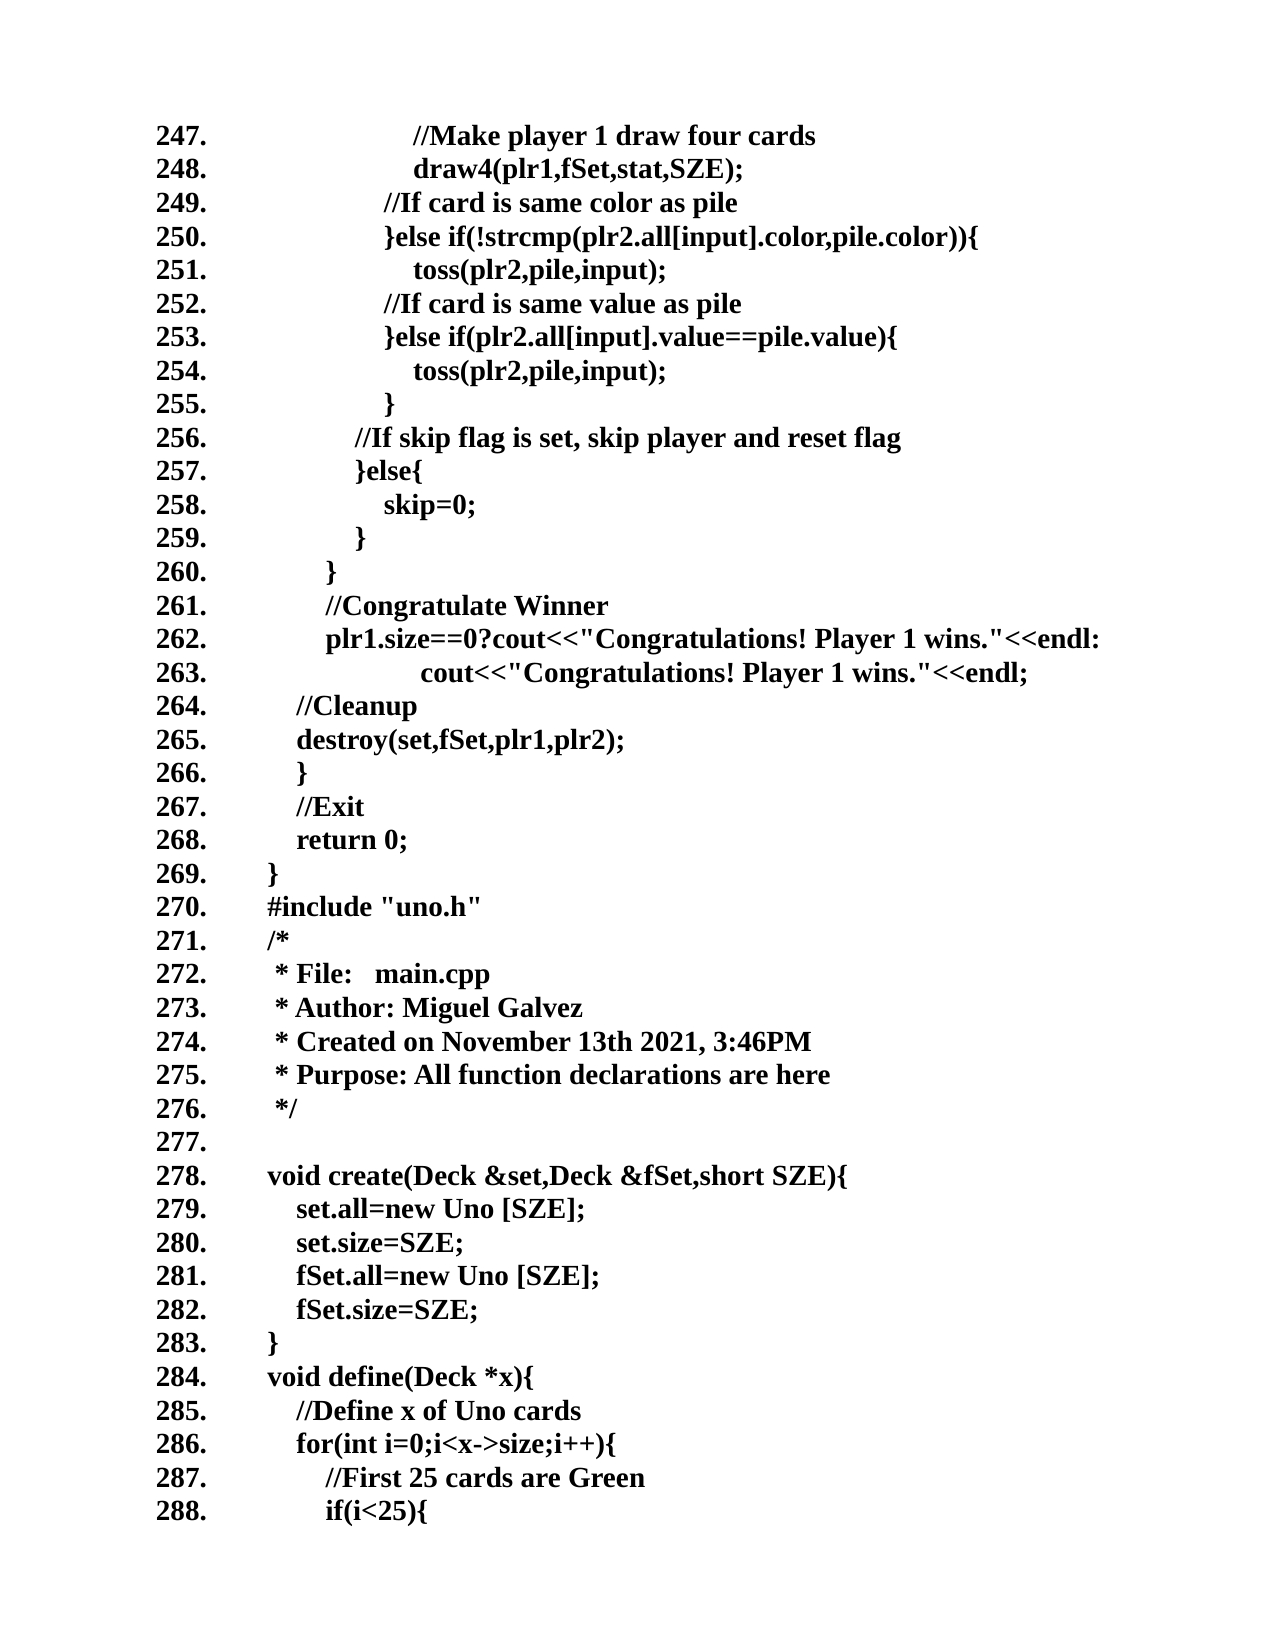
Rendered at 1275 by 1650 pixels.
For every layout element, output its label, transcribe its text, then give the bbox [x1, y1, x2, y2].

list * Purpose: All function declarations are here [156, 1057, 1157, 1091]
list fSet.size=SZE; [156, 1292, 1157, 1326]
list toss(plr2,pile,input); [156, 252, 1157, 286]
list } [156, 1326, 1157, 1359]
list } [156, 386, 1157, 420]
list //Cleanup [156, 688, 1157, 722]
list //If card is same value as pile [156, 286, 1157, 319]
list fSet.all=new Uno [SZE]; [156, 1258, 1157, 1292]
list void create(Deck &set,Deck &fSet,short SZE){ [156, 1158, 1157, 1191]
list toss(plr2,pile,input); [156, 353, 1157, 386]
list //Make player 1 draw four cards [156, 118, 1157, 152]
list } [156, 755, 1157, 789]
list * Author: Miguel Galvez [156, 990, 1157, 1024]
list */ [156, 1091, 1157, 1124]
list skip=0; [156, 487, 1157, 521]
list //If skip flag is set, skip player and reset flag [156, 420, 1157, 453]
list void define(Deck *x){ [156, 1359, 1157, 1393]
list } [156, 856, 1157, 889]
list destroy(set,fSet,plr1,plr2); [156, 722, 1157, 755]
list draw4(plr1,fSet,stat,SZE); [156, 152, 1157, 185]
list //Define x of Uno cards [156, 1393, 1157, 1426]
list if(i<25){ [156, 1493, 1157, 1527]
list #include "uno.h" [156, 889, 1157, 923]
list //If card is same color as pile [156, 185, 1157, 219]
list for(int i=0;i<x->size;i++){ [156, 1426, 1157, 1460]
list set.size=SZE; [156, 1225, 1157, 1258]
list plr1.size==0?cout<<"Congratulations! Player 1 wins."<<endl: [156, 621, 1157, 655]
list } [156, 554, 1157, 588]
list set.all=new Uno [SZE]; [156, 1191, 1157, 1225]
list //Congratulate Winner [156, 588, 1157, 621]
list return 0; [156, 822, 1157, 856]
list //Exit [156, 789, 1157, 822]
list * File: main.cpp [156, 957, 1157, 990]
list }else if(!strcmp(plr2.all[input].color,pile.color)){ [156, 219, 1157, 252]
list * Created on November 13th 2021, 3:46PM [156, 1024, 1157, 1057]
list cout<<"Congratulations! Player 1 wins."<<endl; [156, 655, 1157, 688]
list /* [156, 923, 1157, 957]
list }else if(plr2.all[input].value==pile.value){ [156, 319, 1157, 353]
list }else{ [156, 453, 1157, 487]
list } [156, 521, 1157, 554]
list //First 25 cards are Green [156, 1460, 1157, 1493]
